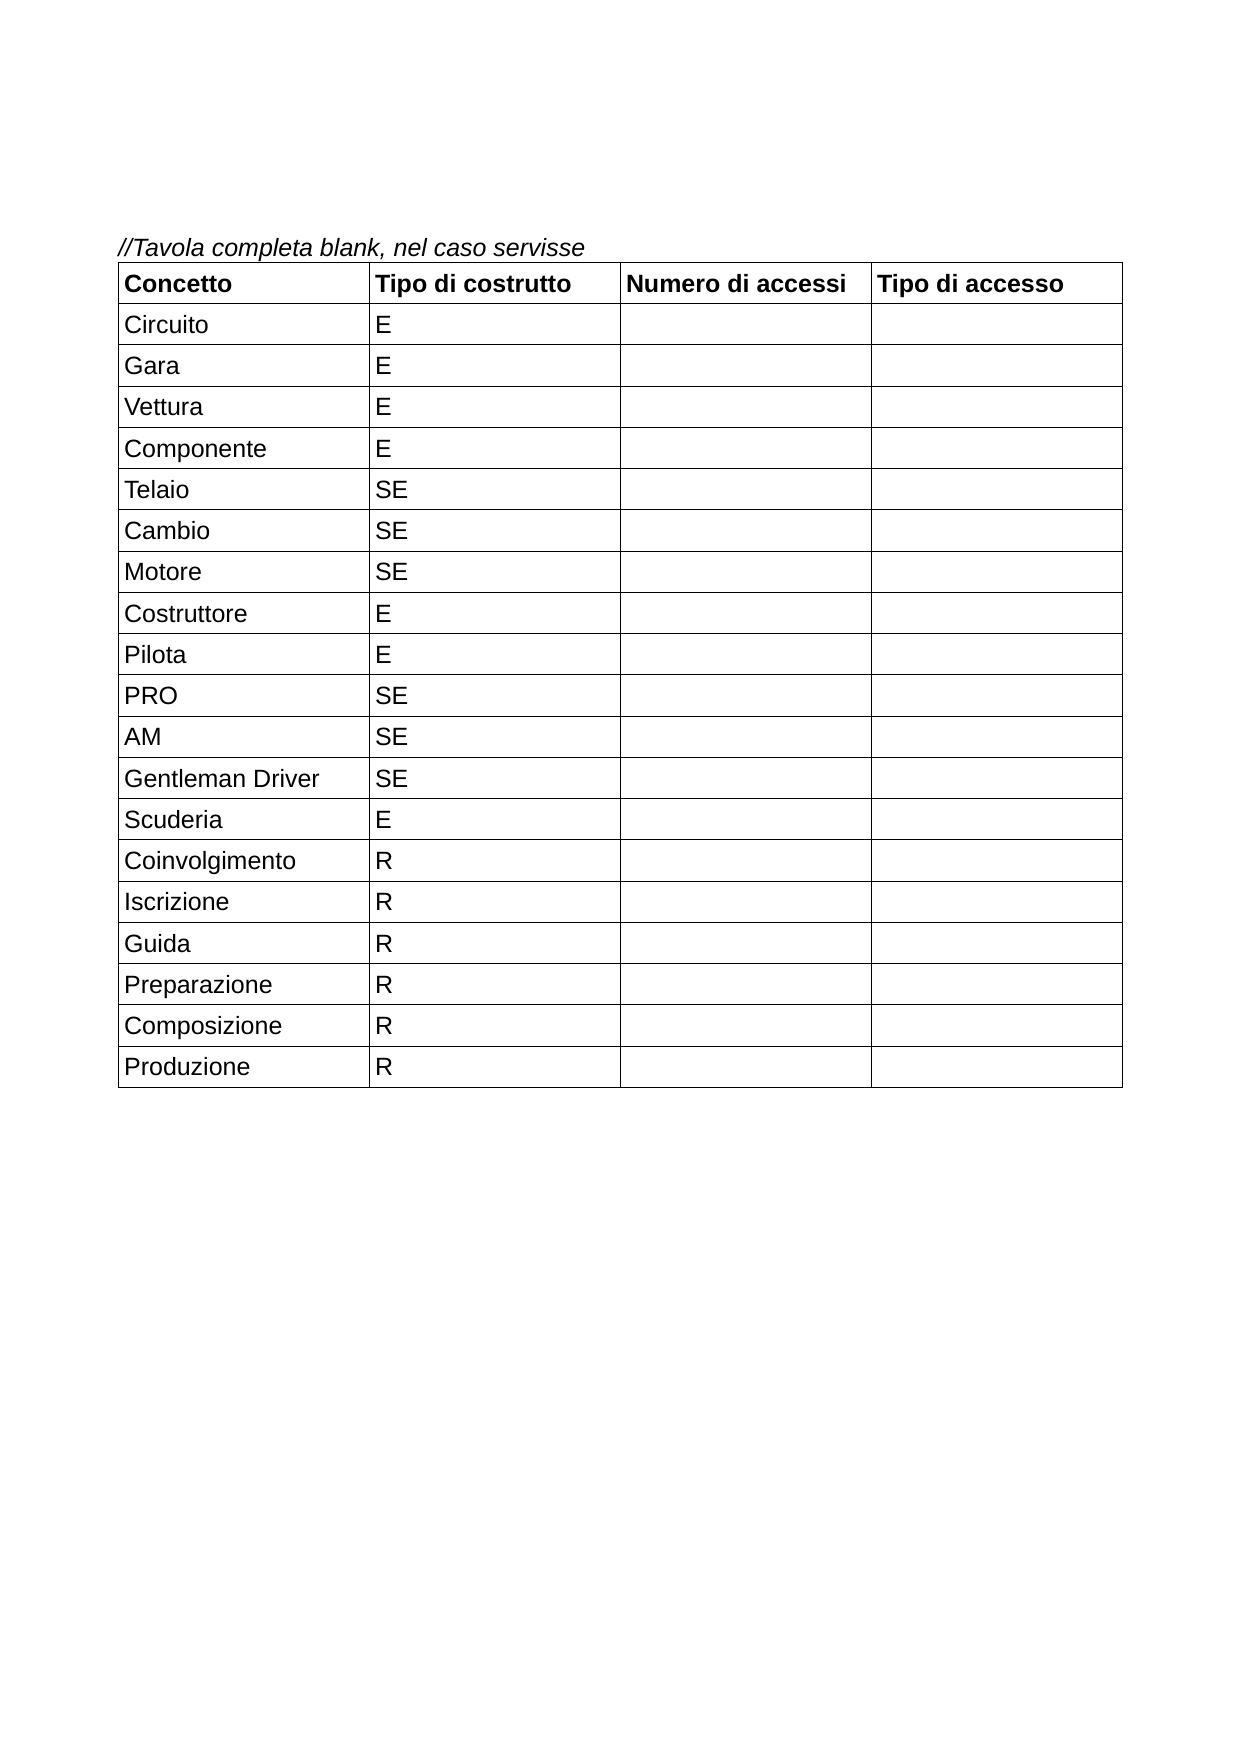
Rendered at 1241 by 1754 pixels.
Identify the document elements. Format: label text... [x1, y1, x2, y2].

table_cell SE [370, 758, 620, 798]
table_cell Coinvolgimento [119, 840, 369, 881]
table_cell [872, 510, 1122, 551]
table_cell R [370, 923, 620, 963]
table_header Numero di accessi [621, 263, 871, 303]
table_cell R [370, 1047, 620, 1087]
table_cell [872, 634, 1122, 674]
table_cell R [370, 840, 620, 881]
table_cell Cambio [119, 510, 369, 551]
table_cell [872, 469, 1122, 509]
table_cell [621, 510, 871, 551]
table_cell PRO [119, 675, 369, 716]
table_cell R [370, 882, 620, 922]
table_cell [872, 387, 1122, 427]
table_cell SE [370, 717, 620, 757]
table_cell [621, 593, 871, 633]
table_cell R [370, 964, 620, 1004]
table_header Tipo di costrutto [370, 263, 620, 303]
table_cell E [370, 387, 620, 427]
table_header Tipo di accesso [872, 263, 1122, 303]
table_cell Costruttore [119, 593, 369, 633]
table_cell [872, 675, 1122, 716]
table_cell Circuito [119, 304, 369, 344]
table_cell [872, 552, 1122, 592]
table_cell [872, 304, 1122, 344]
table_cell Motore [119, 552, 369, 592]
table_cell E [370, 428, 620, 468]
table_cell [872, 799, 1122, 839]
table_cell [872, 758, 1122, 798]
table_cell [621, 552, 871, 592]
table_cell AM [119, 717, 369, 757]
table_cell [621, 964, 871, 1004]
table_cell [872, 1047, 1122, 1087]
table_cell [621, 717, 871, 757]
table_header Concetto [119, 263, 369, 303]
table_cell [621, 1047, 871, 1087]
table_cell [621, 758, 871, 798]
table_cell Preparazione [119, 964, 369, 1004]
table_cell Gentleman Driver [119, 758, 369, 798]
table_cell [872, 964, 1122, 1004]
table_cell [621, 304, 871, 344]
table_cell [872, 1005, 1122, 1046]
table_cell SE [370, 552, 620, 592]
table_cell [621, 923, 871, 963]
table_cell E [370, 799, 620, 839]
table_cell [621, 840, 871, 881]
table_cell Composizione [119, 1005, 369, 1046]
table_cell [872, 428, 1122, 468]
table_cell Telaio [119, 469, 369, 509]
table_cell E [370, 634, 620, 674]
table_cell [621, 345, 871, 386]
table_cell Pilota [119, 634, 369, 674]
table_cell SE [370, 510, 620, 551]
table_cell [621, 428, 871, 468]
text //Tavola completa blank, nel caso servisse [118, 233, 1122, 262]
table_cell E [370, 345, 620, 386]
table_cell Componente [119, 428, 369, 468]
table_cell [872, 593, 1122, 633]
table_cell Produzione [119, 1047, 369, 1087]
table_cell R [370, 1005, 620, 1046]
table_cell E [370, 593, 620, 633]
table_cell Vettura [119, 387, 369, 427]
table_cell [872, 345, 1122, 386]
table_cell [872, 923, 1122, 963]
table_cell Gara [119, 345, 369, 386]
table_cell [621, 469, 871, 509]
table_cell [872, 840, 1122, 881]
table_cell [621, 882, 871, 922]
table_cell [872, 717, 1122, 757]
table_cell [621, 799, 871, 839]
table_cell Iscrizione [119, 882, 369, 922]
table_cell [621, 634, 871, 674]
table_cell [621, 675, 871, 716]
table_cell [872, 882, 1122, 922]
table_cell Scuderia [119, 799, 369, 839]
table_cell E [370, 304, 620, 344]
table_cell SE [370, 675, 620, 716]
table_cell [621, 1005, 871, 1046]
table_cell SE [370, 469, 620, 509]
table_cell Guida [119, 923, 369, 963]
table_cell [621, 387, 871, 427]
